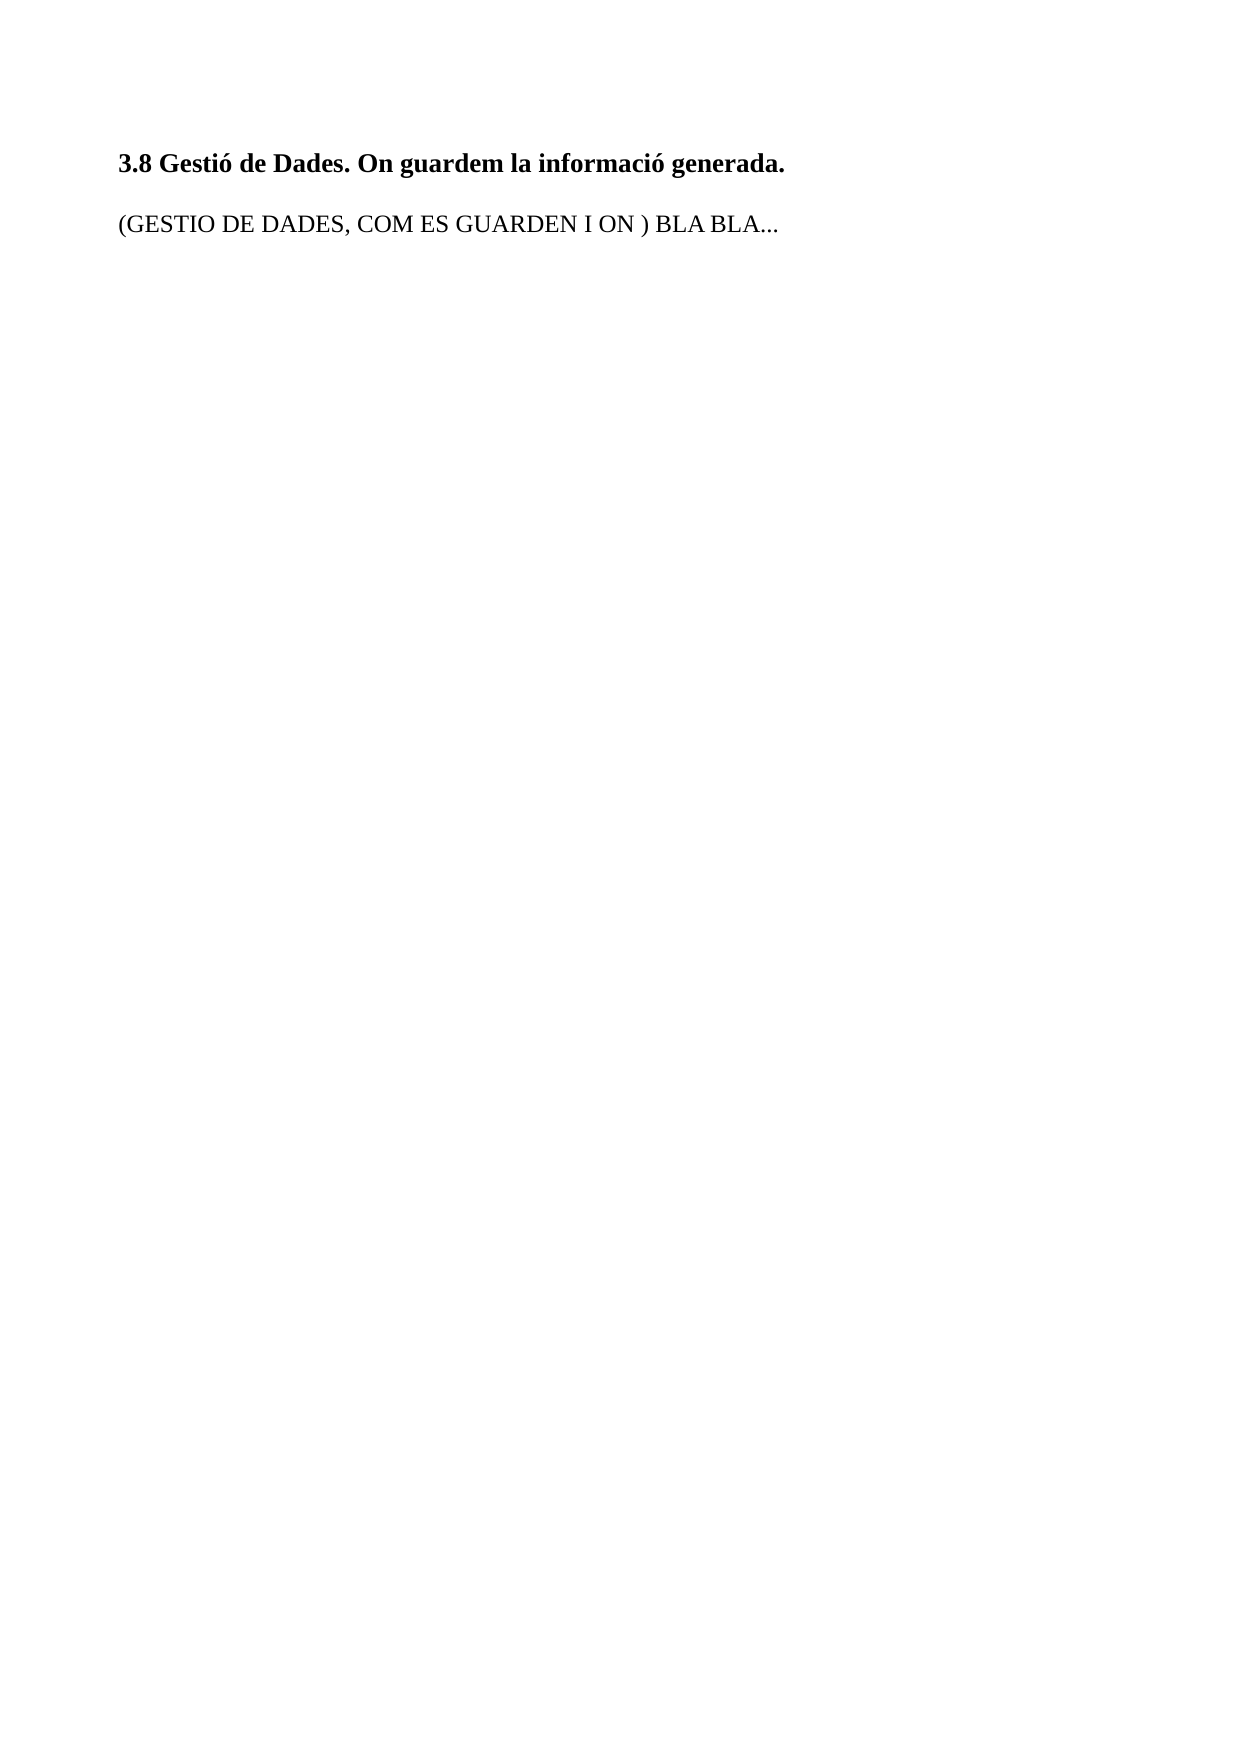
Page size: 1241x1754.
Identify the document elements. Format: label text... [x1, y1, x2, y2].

text 3.8 Gestió de Dades. On guardem la informació generada. [118, 147, 1122, 178]
text (GESTIO DE DADES, COM ES GUARDEN I ON ) BLA BLA... [118, 209, 1122, 238]
